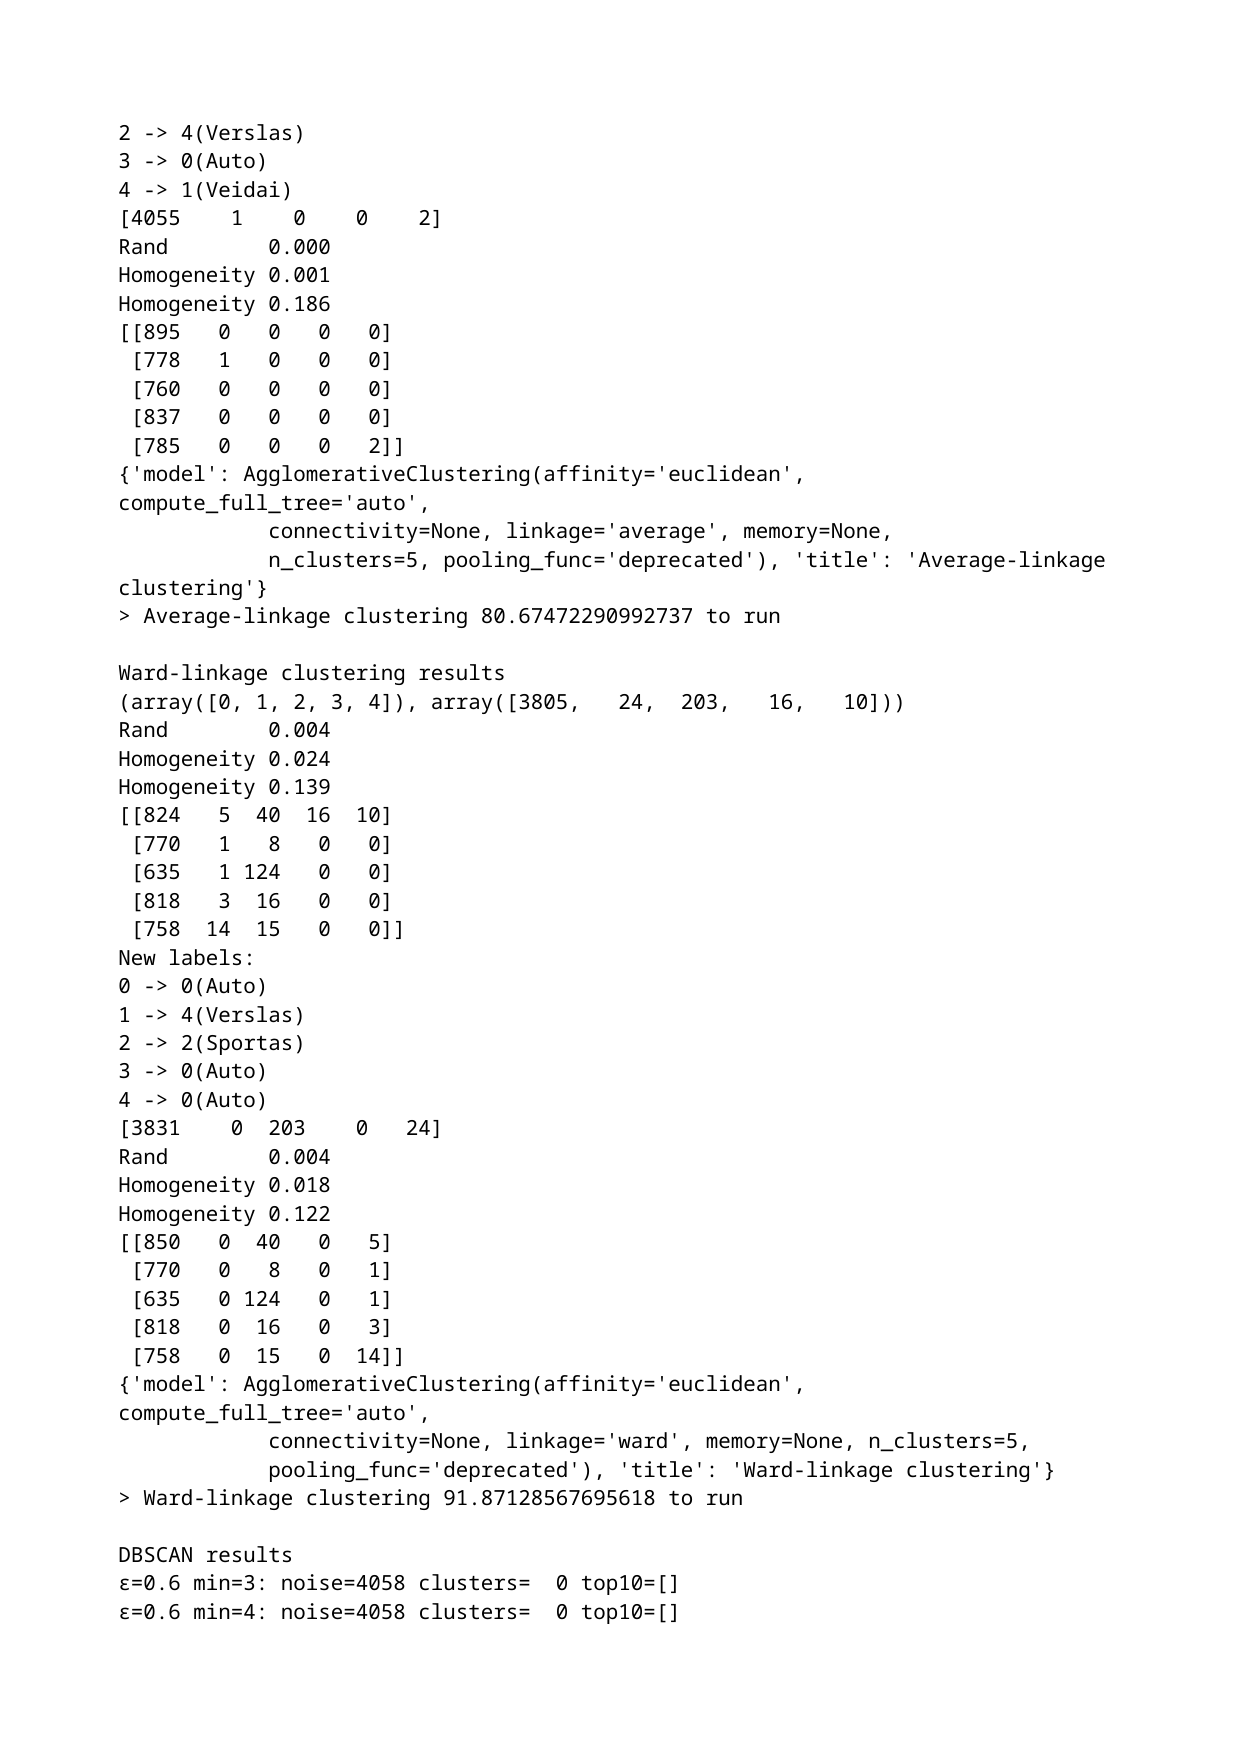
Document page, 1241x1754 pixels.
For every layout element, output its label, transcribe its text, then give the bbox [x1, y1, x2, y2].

text [818 0 16 0 3] [118, 1312, 1122, 1341]
text connectivity=None, linkage='ward', memory=None, n_clusters=5, [118, 1426, 1122, 1455]
text [818 3 16 0 0] [118, 886, 1122, 914]
text 3 -> 0(Auto) [118, 1057, 1122, 1085]
text n_clusters=5, pooling_func='deprecated'), 'title': 'Average-linkage clustering'} [118, 545, 1122, 602]
text > Average-linkage clustering 80.67472290992737 to run [118, 602, 1122, 630]
text {'model': AgglomerativeClustering(affinity='euclidean', compute_full_tree='auto', [118, 1369, 1122, 1426]
text > Ward-linkage clustering 91.87128567695618 to run [118, 1483, 1122, 1512]
text 1 -> 4(Verslas) [118, 1000, 1122, 1028]
text [635 0 124 0 1] [118, 1284, 1122, 1312]
text {'model': AgglomerativeClustering(affinity='euclidean', compute_full_tree='auto', [118, 459, 1122, 516]
text Homogeneity 0.001 [118, 260, 1122, 289]
text [770 0 8 0 1] [118, 1256, 1122, 1284]
text Homogeneity 0.139 [118, 772, 1122, 801]
text Homogeneity 0.122 [118, 1199, 1122, 1227]
text [758 14 15 0 0]] [118, 914, 1122, 943]
text ε=0.6 min=3: noise=4058 clusters= 0 top10=[] [118, 1568, 1122, 1597]
text pooling_func='deprecated'), 'title': 'Ward-linkage clustering'} [118, 1455, 1122, 1483]
text 2 -> 2(Sportas) [118, 1028, 1122, 1057]
text [758 0 15 0 14]] [118, 1341, 1122, 1369]
text [770 1 8 0 0] [118, 829, 1122, 857]
text New labels: [118, 943, 1122, 971]
text connectivity=None, linkage='average', memory=None, [118, 516, 1122, 545]
text (array([0, 1, 2, 3, 4]), array([3805, 24, 203, 16, 10])) [118, 687, 1122, 715]
text Rand 0.004 [118, 1142, 1122, 1170]
text DBSCAN results [118, 1540, 1122, 1568]
text [785 0 0 0 2]] [118, 431, 1122, 459]
text [778 1 0 0 0] [118, 346, 1122, 374]
text 4 -> 0(Auto) [118, 1085, 1122, 1113]
text [635 1 124 0 0] [118, 857, 1122, 886]
text ε=0.6 min=4: noise=4058 clusters= 0 top10=[] [118, 1597, 1122, 1625]
text 2 -> 4(Verslas) [118, 118, 1122, 147]
text Rand 0.004 [118, 715, 1122, 744]
text Homogeneity 0.018 [118, 1170, 1122, 1199]
text [[850 0 40 0 5] [118, 1227, 1122, 1256]
text Homogeneity 0.024 [118, 744, 1122, 772]
text [837 0 0 0 0] [118, 402, 1122, 431]
text [[895 0 0 0 0] [118, 317, 1122, 346]
text 3 -> 0(Auto) [118, 147, 1122, 175]
text Homogeneity 0.186 [118, 289, 1122, 317]
text [760 0 0 0 0] [118, 374, 1122, 402]
text [4055 1 0 0 2] [118, 203, 1122, 232]
text [3831 0 203 0 24] [118, 1113, 1122, 1142]
text Ward-linkage clustering results [118, 658, 1122, 687]
text 4 -> 1(Veidai) [118, 175, 1122, 203]
text 0 -> 0(Auto) [118, 971, 1122, 1000]
text [[824 5 40 16 10] [118, 801, 1122, 829]
text Rand 0.000 [118, 232, 1122, 260]
